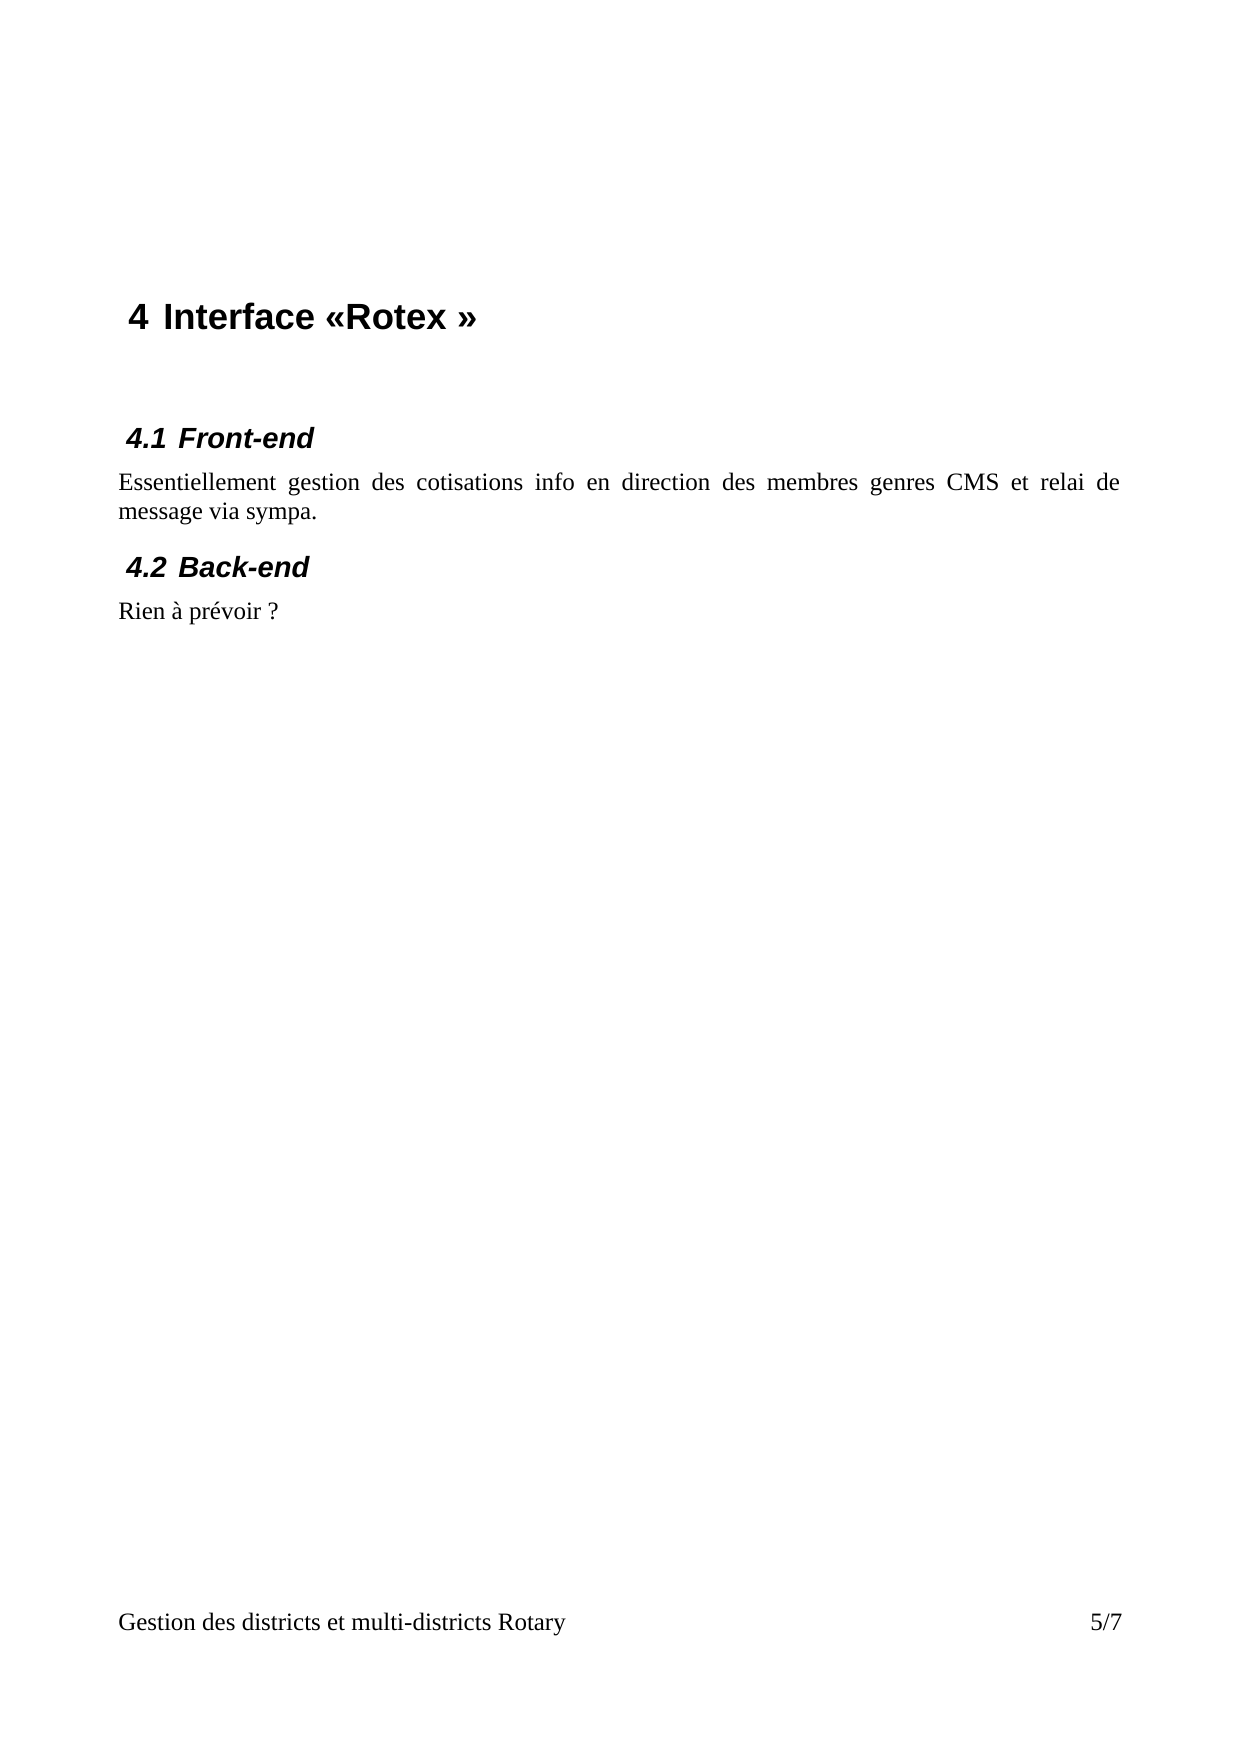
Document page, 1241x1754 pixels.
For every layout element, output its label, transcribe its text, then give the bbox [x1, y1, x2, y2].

subtitle Back-end [118, 550, 1122, 583]
subtitle Front-end [118, 421, 1122, 455]
subtitle Interface «Rotex » [118, 295, 1122, 337]
text Rien à prévoir ? [118, 596, 1122, 625]
text Essentiellement gestion des cotisations info en direction des membres genres CMS et relai de message via sympa. [118, 467, 1122, 525]
